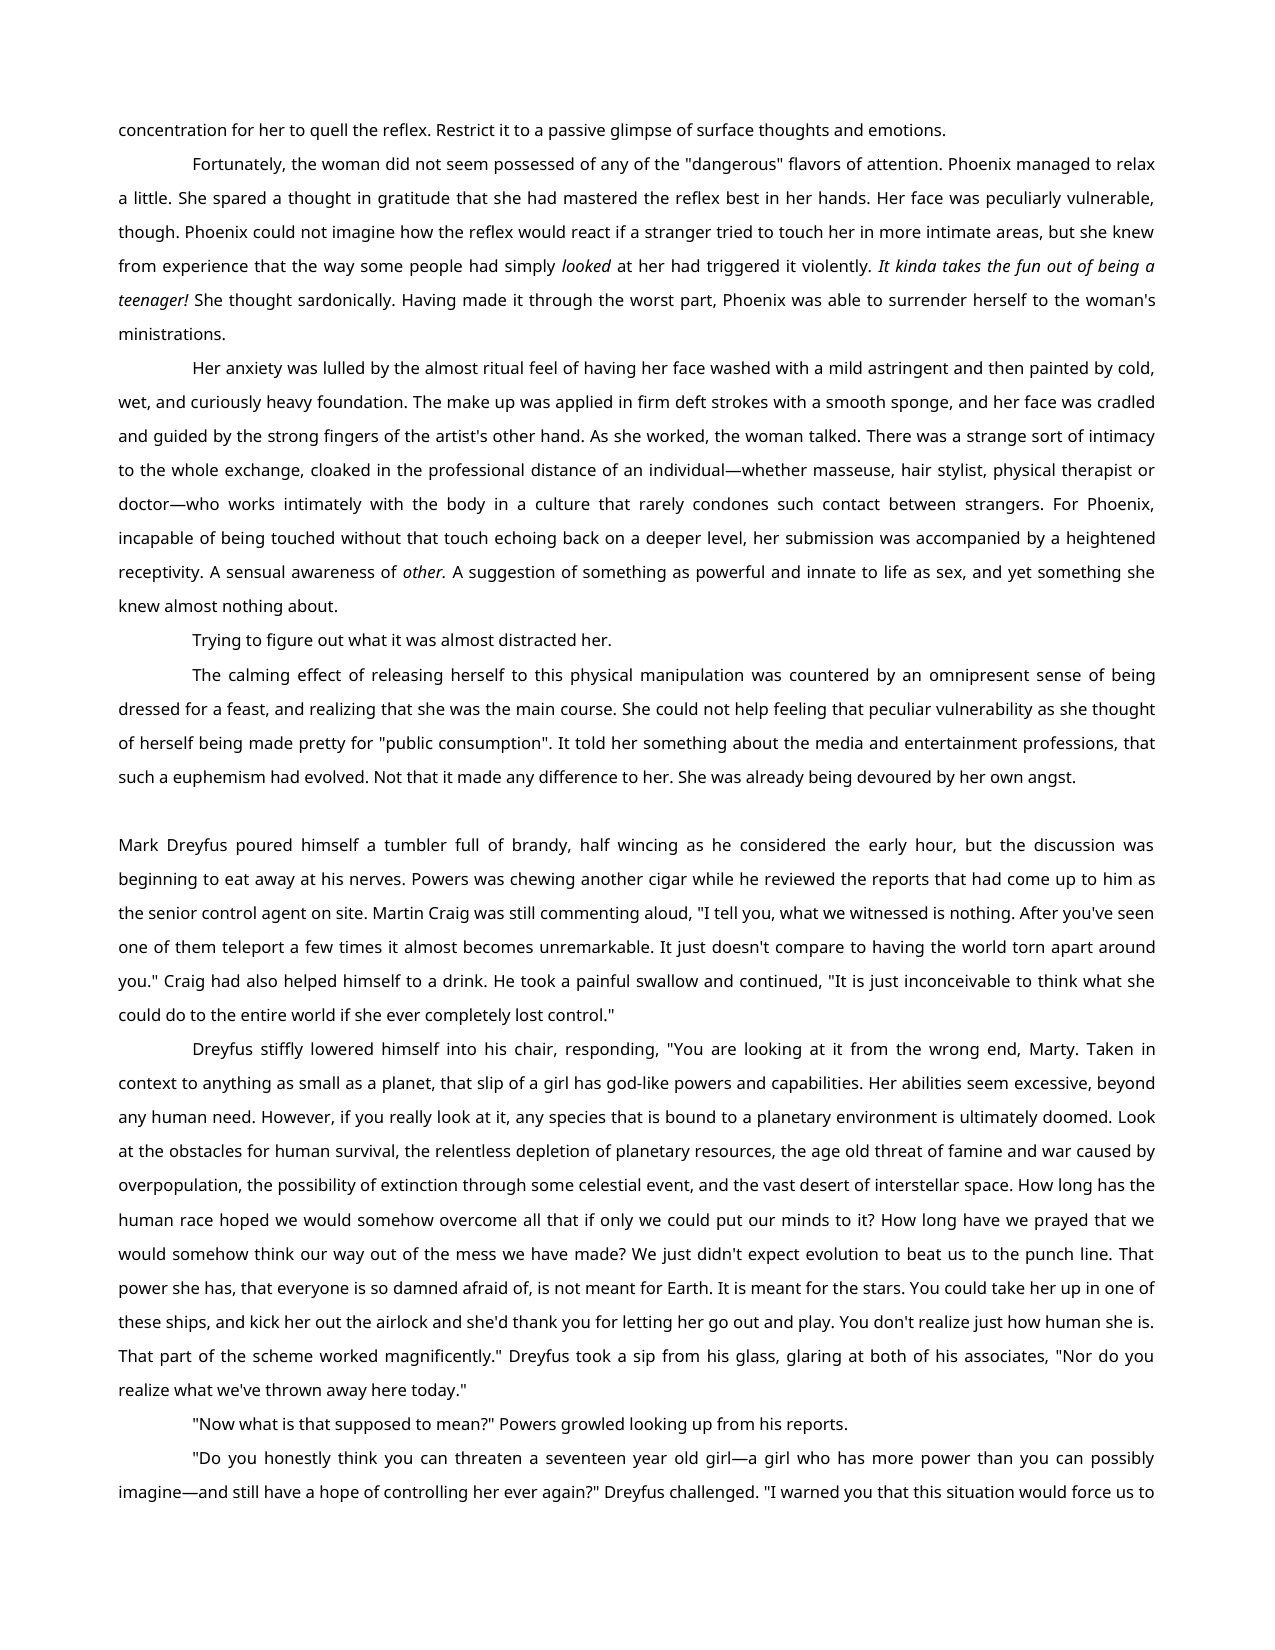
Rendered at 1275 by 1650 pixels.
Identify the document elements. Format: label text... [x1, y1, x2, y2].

text Fortunately, the woman did not seem possessed of any of the "dangerous" flavors of attention. Phoenix managed to relax a little. She spared a thought in gratitude that she had mastered the reflex best in her hands. Her face was peculiarly vulnerable, though. Phoenix could not imagine how the reflex would react if a stranger tried to touch her in more intimate areas, but she knew from experience that the way some people had simply looked at her had triggered it violently. It kinda takes the fun out of being a teenager! She thought sardonically. Having made it through the worst part, Phoenix was able to surrender herself to the woman's ministrations. [118, 152, 1157, 345]
text Her anxiety was lulled by the almost ritual feel of having her face washed with a mild astringent and then painted by cold, wet, and curiously heavy foundation. The make up was applied in firm deft strokes with a smooth sponge, and her face was cradled and guided by the strong fingers of the artist's other hand. As she worked, the woman talked. There was a strange sort of intimacy to the whole exchange, cloaked in the professional distance of an individual—whether masseuse, hair stylist, physical therapist or doctor—who works intimately with the body in a culture that rarely condones such contact between strangers. For Phoenix, incapable of being touched without that touch echoing back on a deeper level, her submission was accompanied by a heightened receptivity. A sensual awareness of other. A suggestion of something as powerful and innate to life as sex, and yet something she knew almost nothing about. [118, 357, 1157, 618]
text Mark Dreyfus poured himself a tumbler full of brandy, half wincing as he considered the early hour, but the discussion was beginning to eat away at his nerves. Powers was chewing another cigar while he reviewed the reports that had come up to him as the senior control agent on site. Martin Craig was still commenting aloud, "I tell you, what we witnessed is nothing. After you've seen one of them teleport a few times it almost becomes unremarkable. It just doesn't compare to having the world torn apart around you." Craig had also helped himself to a drink. He took a painful swallow and continued, "It is just inconceivable to think what she could do to the entire world if she ever completely lost control." [118, 833, 1157, 1026]
text "Do you honestly think you can threaten a seventeen year old girl—a girl who has more power than you can possibly imagine—and still have a hope of controlling her ever again?" Dreyfus challenged. "I warned you that this situation would force us to [118, 1447, 1157, 1503]
text The calming effect of releasing herself to this physical manipulation was countered by an omnipresent sense of being dressed for a feast, and realizing that she was the main course. She could not help feeling that peculiar vulnerability as she thought of herself being made pretty for "public consumption". It told her something about the media and entertainment professions, that such a euphemism had evolved. Not that it made any difference to her. She was already being devoured by her own angst. [118, 663, 1157, 788]
text Dreyfus stiffly lowered himself into his chair, responding, "You are looking at it from the wrong end, Marty. Taken in context to anything as small as a planet, that slip of a girl has god-like powers and capabilities. Her abilities seem excessive, beyond any human need. However, if you really look at it, any species that is bound to a planetary environment is ultimately doomed. Look at the obstacles for human survival, the relentless depletion of planetary resources, the age old threat of famine and war caused by overpopulation, the possibility of extinction through some celestial event, and the vast desert of interstellar space. How long has the human race hoped we would somehow overcome all that if only we could put our minds to it? How long have we prayed that we would somehow think our way out of the mess we have made? We just didn't expect evolution to beat us to the punch line. That power she has, that everyone is so damned afraid of, is not meant for Earth. It is meant for the stars. You could take her up in one of these ships, and kick her out the airlock and she'd thank you for letting her go out and play. You don't realize just how human she is. That part of the scheme worked magnificently." Dreyfus took a sip from his glass, glaring at both of his associates, "Nor do you realize what we've thrown away here today." [118, 1038, 1157, 1401]
text concentration for her to quell the reflex. Restrict it to a passive glimpse of surface thoughts and emotions. [118, 118, 1157, 141]
text Trying to figure out what it was almost distracted her. [118, 629, 1157, 652]
text "Now what is that supposed to mean?" Powers growled looking up from his reports. [118, 1412, 1157, 1435]
